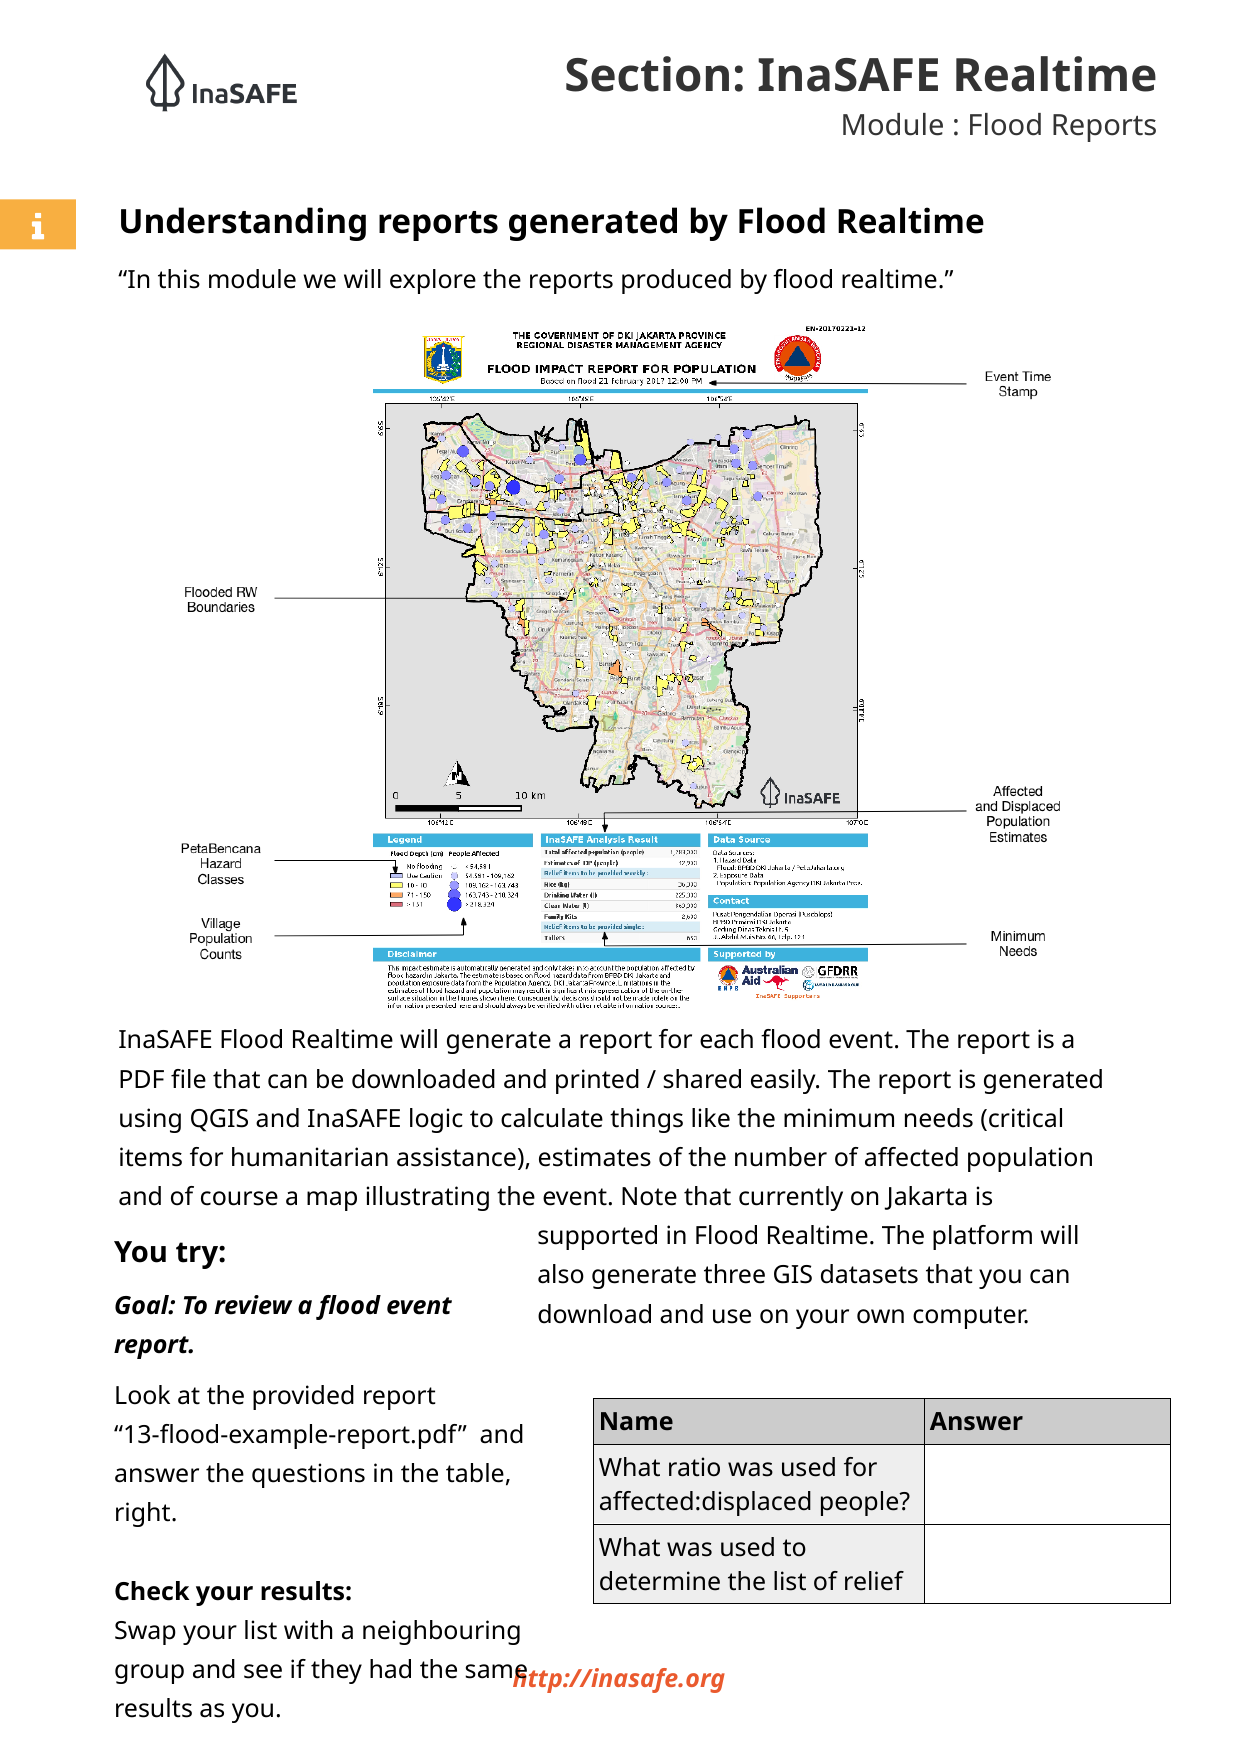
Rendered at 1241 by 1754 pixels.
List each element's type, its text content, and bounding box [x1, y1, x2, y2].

picture [126, 35, 322, 131]
table_cell [925, 1445, 1170, 1523]
text InaSAFE Flood Realtime will generate a report for each flood event. The report is a PDF file that can be downloaded and printed / shared easily. The report is generated using QGIS and InaSAFE logic to calculate things like the minimum needs (critical items for humanitarian assistance), estimates of the number of affected population and of course a map illustrating the event. Note that currently on Jakarta is supported in Flood Realtime. The platform will also generate three GIS datasets that you can download and use on your own computer. [118, 1018, 1122, 1330]
table_cell What ratio was used for affected:displaced people? [594, 1445, 924, 1523]
subtitle Understanding reports generated by Flood Realtime [118, 198, 1122, 243]
table_cell What was used to determine the list of relief [594, 1525, 924, 1603]
picture [118, 312, 1123, 1018]
table_header Name [594, 1399, 924, 1444]
table_cell [925, 1525, 1170, 1603]
table_header Answer [925, 1399, 1170, 1444]
text “In this module we will explore the reports produced by flood realtime.” [118, 262, 1122, 296]
